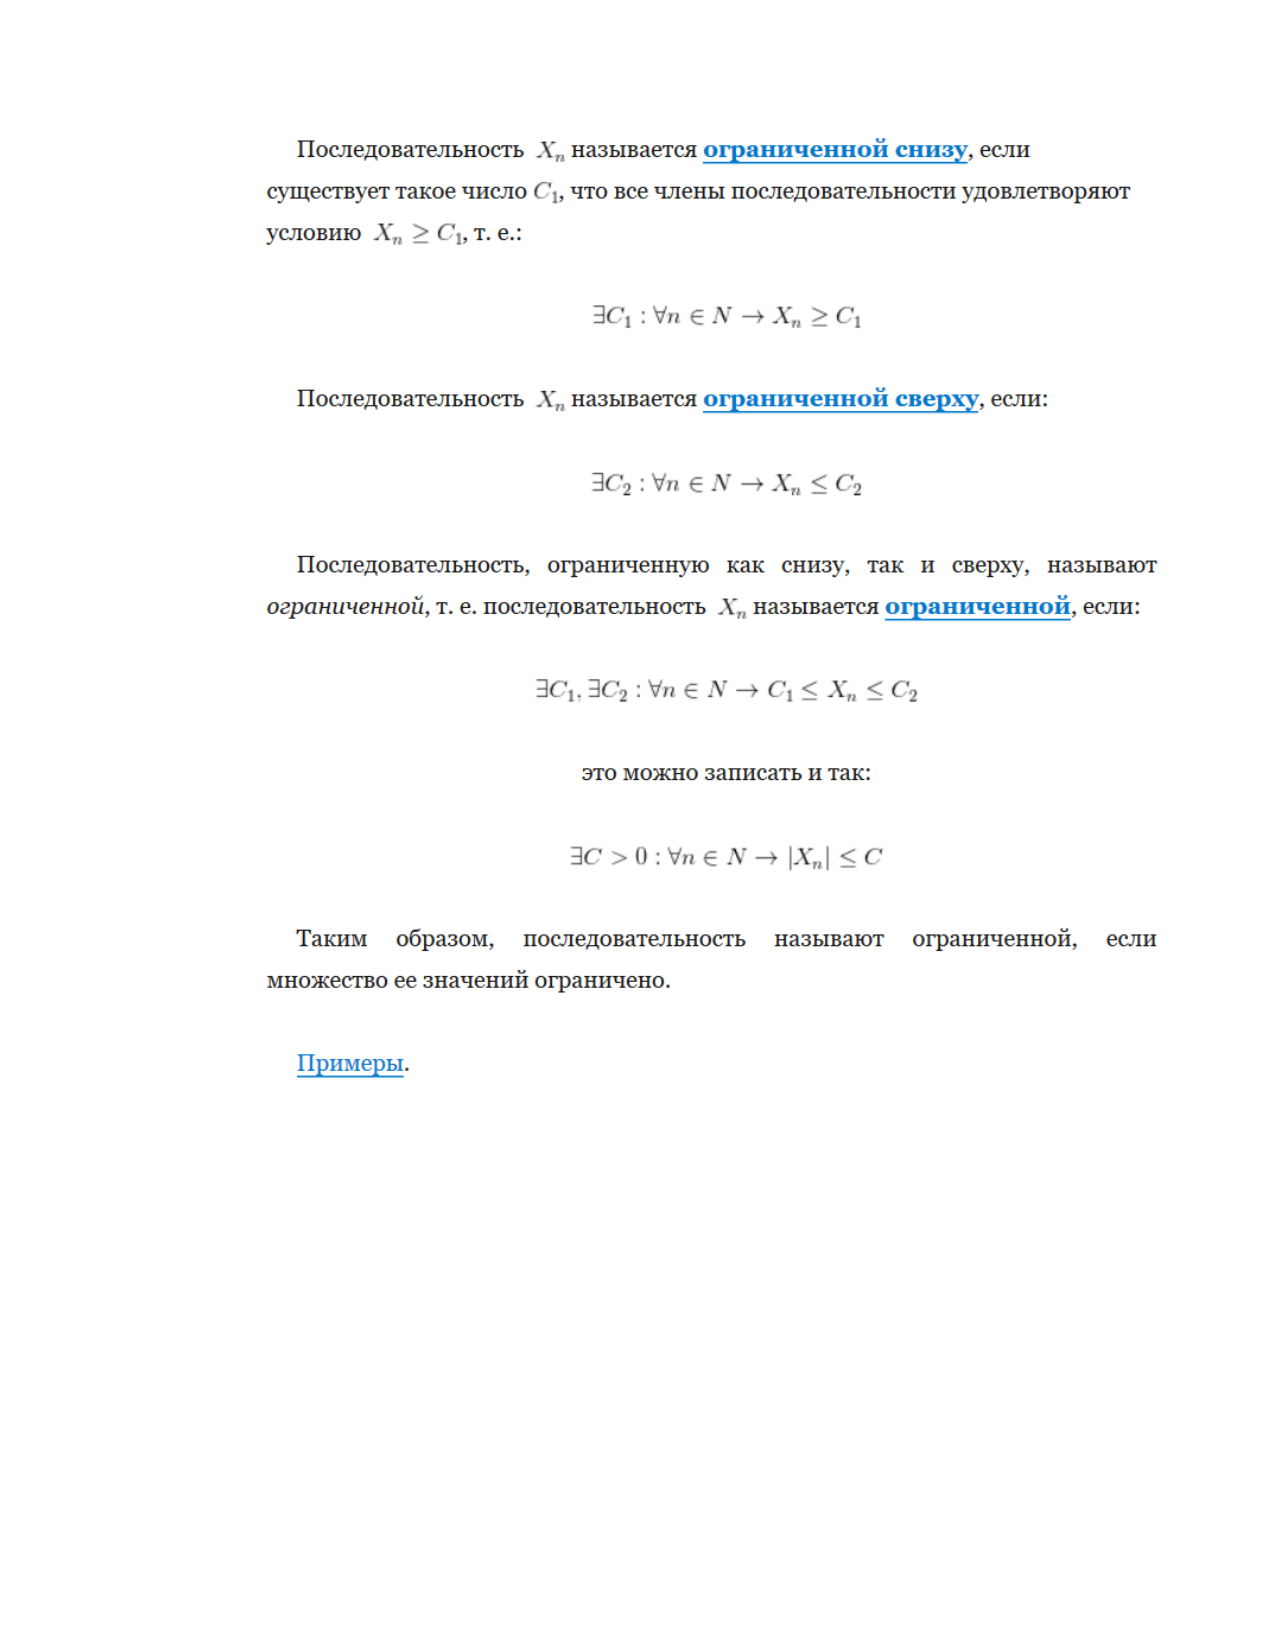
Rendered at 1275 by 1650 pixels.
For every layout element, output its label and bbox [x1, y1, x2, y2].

picture [214, 118, 1224, 1122]
